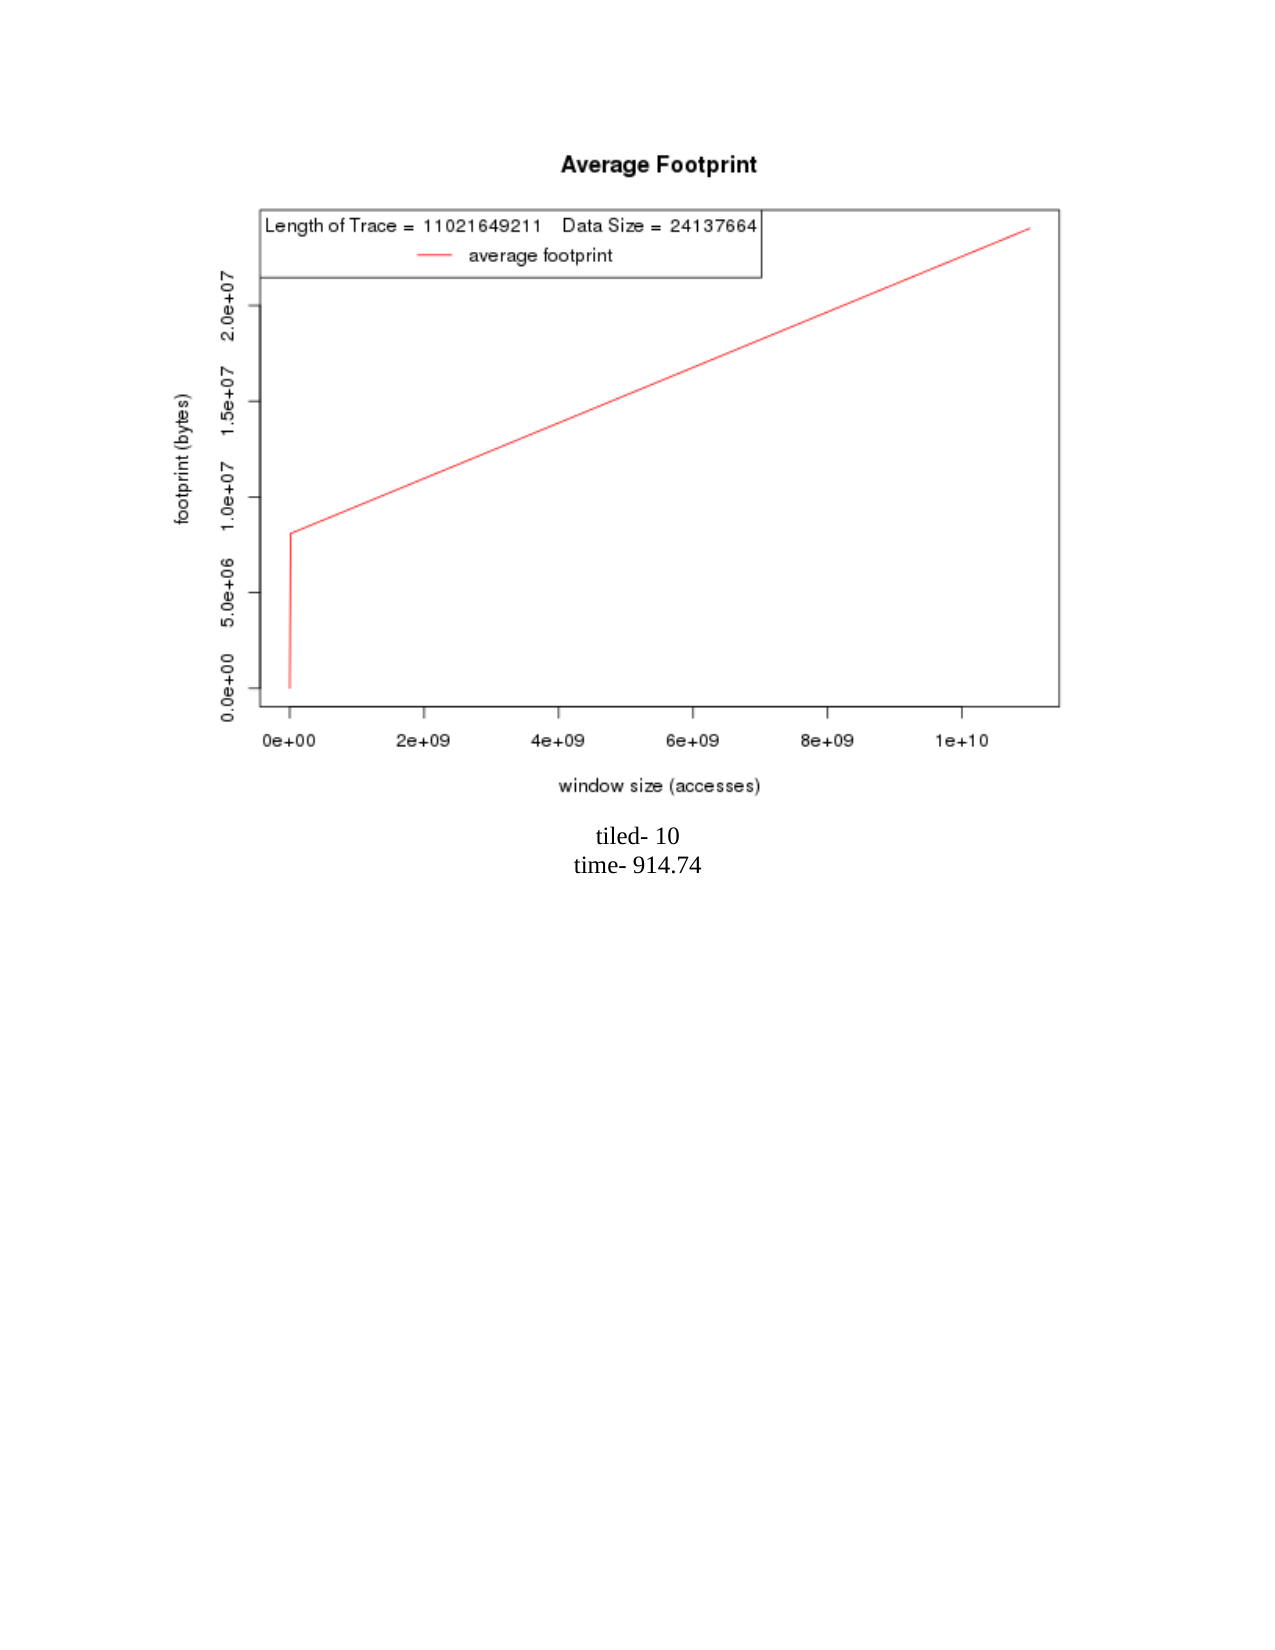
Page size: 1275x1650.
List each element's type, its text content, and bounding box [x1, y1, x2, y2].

text time- 914.74 [118, 850, 1157, 879]
picture [168, 118, 1107, 822]
text tiled- 10 [118, 118, 1157, 850]
